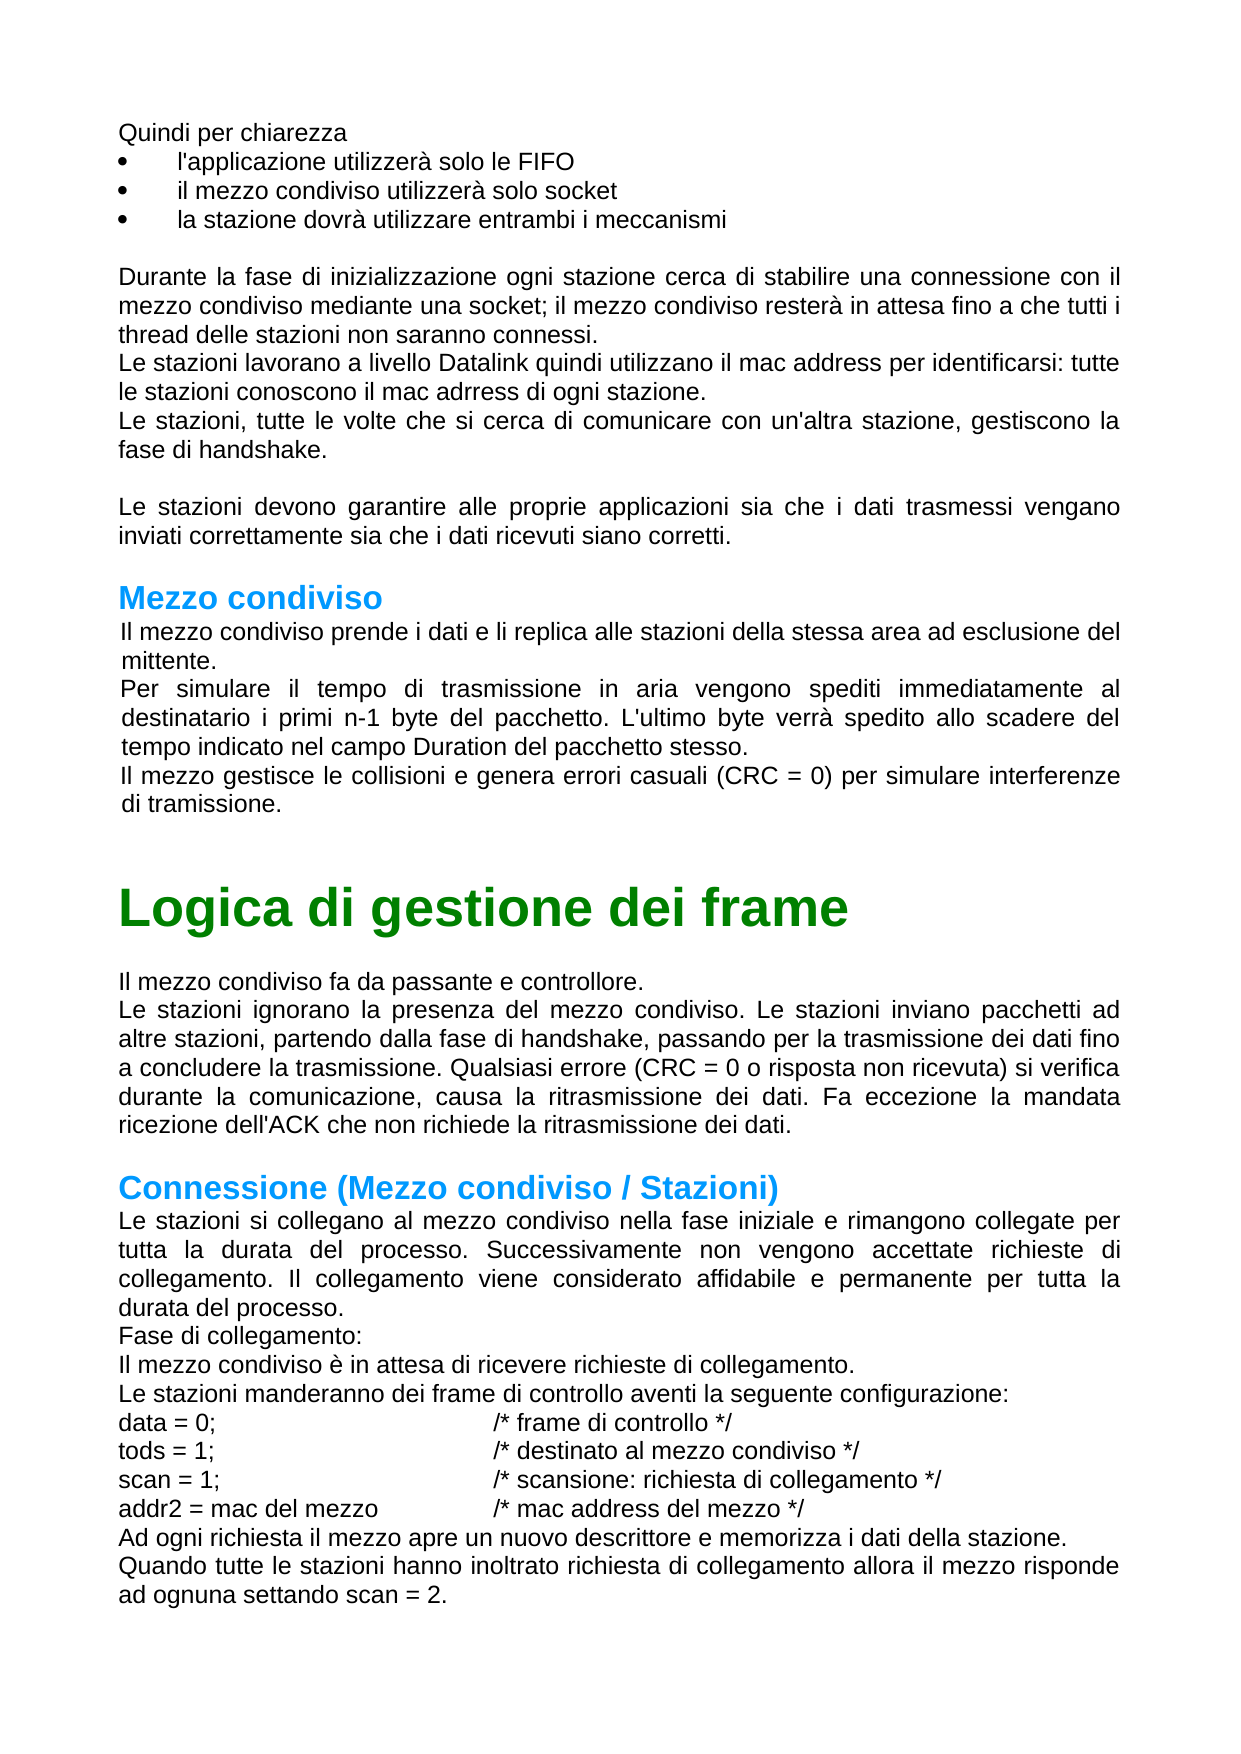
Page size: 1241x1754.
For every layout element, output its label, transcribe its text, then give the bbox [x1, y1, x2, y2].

text Le stazioni si collegano al mezzo condiviso nella fase iniziale e rimangono collegate per tutta la durata del processo. Successivamente non vengono accettate richieste di collegamento. Il collegamento viene considerato affidabile e permanente per tutta la durata del processo. [118, 1206, 1122, 1321]
text Le stazioni devono garantire alle proprie applicazioni sia che i dati trasmessi vengano inviati correttamente sia che i dati ricevuti siano corretti. [118, 492, 1122, 550]
text tods = 1; /* destinato al mezzo condiviso */ [118, 1436, 1122, 1465]
text Le stazioni manderanno dei frame di controllo aventi la seguente configurazione: [118, 1379, 1122, 1408]
text Il mezzo condiviso è in attesa di ricevere richieste di collegamento. [118, 1350, 1122, 1379]
text data = 0; /* frame di controllo */ [118, 1408, 1122, 1436]
text Ad ogni richiesta il mezzo apre un nuovo descrittore e memorizza i dati della stazione. [118, 1523, 1122, 1551]
text addr2 = mac del mezzo /* mac address del mezzo */ [118, 1494, 1122, 1523]
text Mezzo condiviso [118, 578, 1122, 617]
text Per simulare il tempo di trasmissione in aria vengono spediti immediatamente al destinatario i primi n-1 byte del pacchetto. L'ultimo byte verrà spedito allo scadere del tempo indicato nel campo Duration del pacchetto stesso. [120, 674, 1122, 761]
text Le stazioni ignorano la presenza del mezzo condiviso. Le stazioni inviano pacchetti ad altre stazioni, partendo dalla fase di handshake, passando per la trasmissione dei dati fino a concludere la trasmissione. Qualsiasi errore (CRC = 0 o risposta non ricevuta) si verifica durante la comunicazione, causa la ritrasmissione dei dati. Fa eccezione la mandata ricezione dell'ACK che non richiede la ritrasmissione dei dati. [118, 995, 1122, 1139]
text Quindi per chiarezza [118, 118, 1122, 147]
text Il mezzo condiviso fa da passante e controllore. [118, 967, 1122, 995]
text Durante la fase di inizializzazione ogni stazione cerca di stabilire una connessione con il mezzo condiviso mediante una socket; il mezzo condiviso resterà in attesa fino a che tutti i thread delle stazioni non saranno connessi. [118, 262, 1122, 348]
text Le stazioni, tutte le volte che si cerca di comunicare con un'altra stazione, gestiscono la fase di handshake. [118, 406, 1122, 463]
text Fase di collegamento: [118, 1321, 1122, 1350]
list l'applicazione utilizzerà solo le FIFO [118, 147, 1122, 176]
text Connessione (Mezzo condiviso / Stazioni) [118, 1168, 1122, 1206]
text Logica di gestione dei frame [118, 876, 1122, 938]
text Quando tutte le stazioni hanno inoltrato richiesta di collegamento allora il mezzo risponde ad ognuna settando scan = 2. [118, 1551, 1122, 1609]
text scan = 1; /* scansione: richiesta di collegamento */ [118, 1465, 1122, 1494]
text Le stazioni lavorano a livello Datalink quindi utilizzano il mac address per identificarsi: tutte le stazioni conoscono il mac adrress di ogni stazione. [118, 348, 1122, 406]
list il mezzo condiviso utilizzerà solo socket [118, 176, 1122, 204]
text Il mezzo gestisce le collisioni e genera errori casuali (CRC = 0) per simulare interferenze di tramissione. [120, 761, 1122, 818]
text Il mezzo condiviso prende i dati e li replica alle stazioni della stessa area ad esclusione del mittente. [120, 617, 1122, 674]
list la stazione dovrà utilizzare entrambi i meccanismi [118, 204, 1122, 233]
